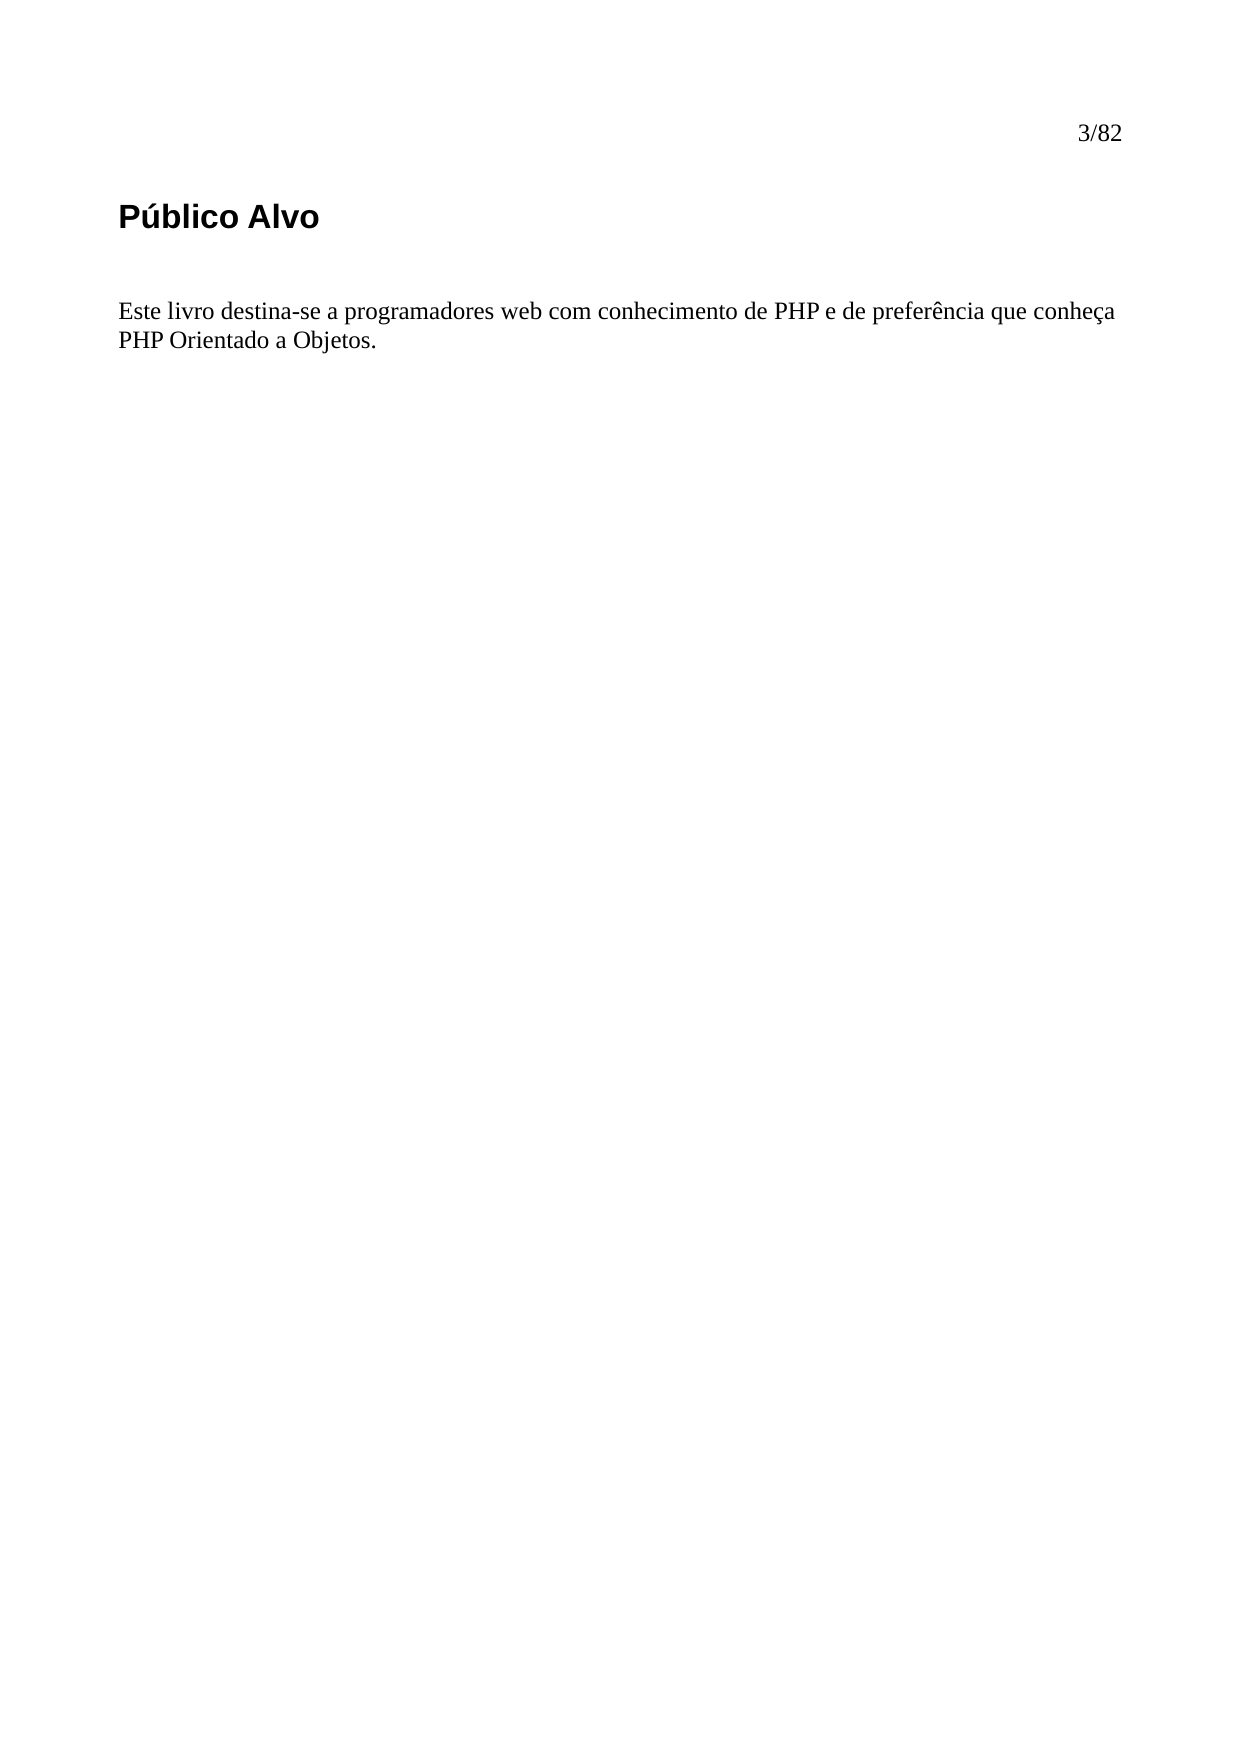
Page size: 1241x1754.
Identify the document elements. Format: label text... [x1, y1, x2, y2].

subtitle Público Alvo [118, 197, 1122, 236]
text Este livro destina-se a programadores web com conhecimento de PHP e de preferência que conheça PHP Orientado a Objetos. [118, 296, 1122, 353]
